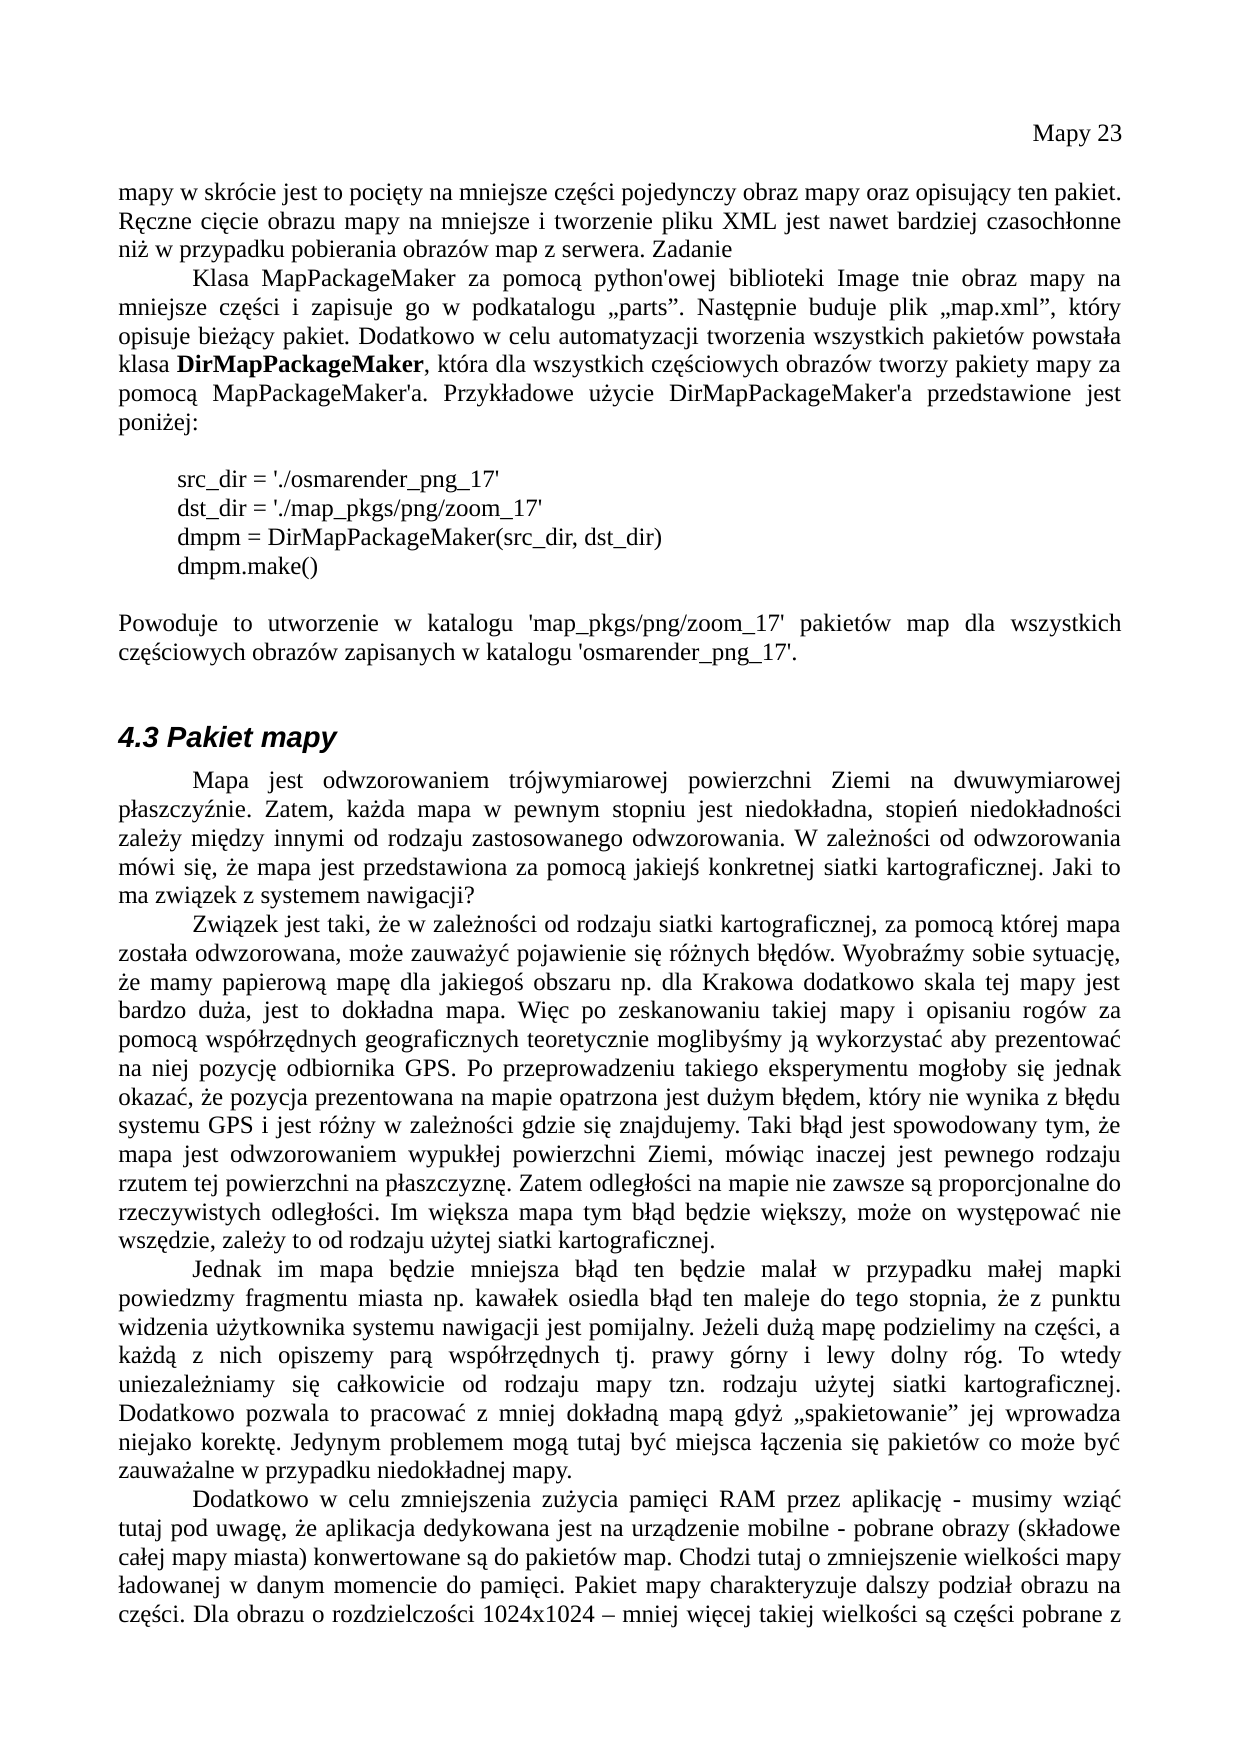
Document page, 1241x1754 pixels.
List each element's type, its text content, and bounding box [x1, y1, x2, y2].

text dst_dir = './map_pkgs/png/zoom_17' [177, 493, 1122, 522]
text mapy w skrócie jest to pocięty na mniejsze części pojedynczy obraz mapy oraz opisujący ten pakiet. Ręczne cięcie obrazu mapy na mniejsze i tworzenie pliku XML jest nawet bardziej czasochłonne niż w przypadku pobierania obrazów map z serwera. Zadanie [118, 177, 1122, 263]
text dmpm.make() [177, 551, 1122, 579]
text Klasa MapPackageMaker za pomocą python'owej biblioteki Image tnie obraz mapy na mniejsze części i zapisuje go w podkatalogu „parts”. Następnie buduje plik „map.xml”, który opisuje bieżący pakiet. Dodatkowo w celu automatyzacji tworzenia wszystkich pakietów powstała klasa DirMapPackageMaker, która dla wszystkich częściowych obrazów tworzy pakiety mapy za pomocą MapPackageMaker'a. Przykładowe użycie DirMapPackageMaker'a przedstawione jest poniżej: [118, 263, 1122, 436]
text Mapa jest odwzorowaniem trójwymiarowej powierzchni Ziemi na dwuwymiarowej płaszczyźnie. Zatem, każda mapa w pewnym stopniu jest niedokładna, stopień niedokładności zależy między innymi od rodzaju zastosowanego odwzorowania. W zależności od odwzorowania mówi się, że mapa jest przedstawiona za pomocą jakiejś konkretnej siatki kartograficznej. Jaki to ma związek z systemem nawigacji? [118, 766, 1122, 909]
text src_dir = './osmarender_png_17' [177, 464, 1122, 493]
text Jednak im mapa będzie mniejsza błąd ten będzie malał w przypadku małej mapki powiedzmy fragmentu miasta np. kawałek osiedla błąd ten maleje do tego stopnia, że z punktu widzenia użytkownika systemu nawigacji jest pomijalny. Jeżeli dużą mapę podzielimy na części, a każdą z nich opiszemy parą współrzędnych tj. prawy górny i lewy dolny róg. To wtedy uniezależniamy się całkowicie od rodzaju mapy tzn. rodzaju użytej siatki kartograficznej. Dodatkowo pozwala to pracować z mniej dokładną mapą gdyż „spakietowanie” jej wprowadza niejako korektę. Jedynym problemem mogą tutaj być miejsca łączenia się pakietów co może być zauważalne w przypadku niedokładnej mapy. [118, 1254, 1122, 1484]
text dmpm = DirMapPackageMaker(src_dir, dst_dir) [177, 522, 1122, 551]
subtitle 4.3 Pakiet mapy [118, 719, 1122, 753]
text Dodatkowo w celu zmniejszenia zużycia pamięci RAM przez aplikację - musimy wziąć tutaj pod uwagę, że aplikacja dedykowana jest na urządzenie mobilne - pobrane obrazy (składowe całej mapy miasta) konwertowane są do pakietów map. Chodzi tutaj o zmniejszenie wielkości mapy ładowanej w danym momencie do pamięci. Pakiet mapy charakteryzuje dalszy podział obrazu na części. Dla obrazu o rozdzielczości 1024x1024 – mniej więcej takiej wielkości są części pobrane z [118, 1484, 1122, 1628]
text Związek jest taki, że w zależności od rodzaju siatki kartograficznej, za pomocą której mapa została odwzorowana, może zauważyć pojawienie się różnych błędów. Wyobraźmy sobie sytuację, że mamy papierową mapę dla jakiegoś obszaru np. dla Krakowa dodatkowo skala tej mapy jest bardzo duża, jest to dokładna mapa. Więc po zeskanowaniu takiej mapy i opisaniu rogów za pomocą współrzędnych geograficznych teoretycznie moglibyśmy ją wykorzystać aby prezentować na niej pozycję odbiornika GPS. Po przeprowadzeniu takiego eksperymentu mogłoby się jednak okazać, że pozycja prezentowana na mapie opatrzona jest dużym błędem, który nie wynika z błędu systemu GPS i jest różny w zależności gdzie się znajdujemy. Taki błąd jest spowodowany tym, że mapa jest odwzorowaniem wypukłej powierzchni Ziemi, mówiąc inaczej jest pewnego rodzaju rzutem tej powierzchni na płaszczyznę. Zatem odległości na mapie nie zawsze są proporcjonalne do rzeczywistych odległości. Im większa mapa tym błąd będzie większy, może on występować nie wszędzie, zależy to od rodzaju użytej siatki kartograficznej. [118, 909, 1122, 1254]
text Powoduje to utworzenie w katalogu 'map_pkgs/png/zoom_17' pakietów map dla wszystkich częściowych obrazów zapisanych w katalogu 'osmarender_png_17'. [118, 608, 1122, 666]
